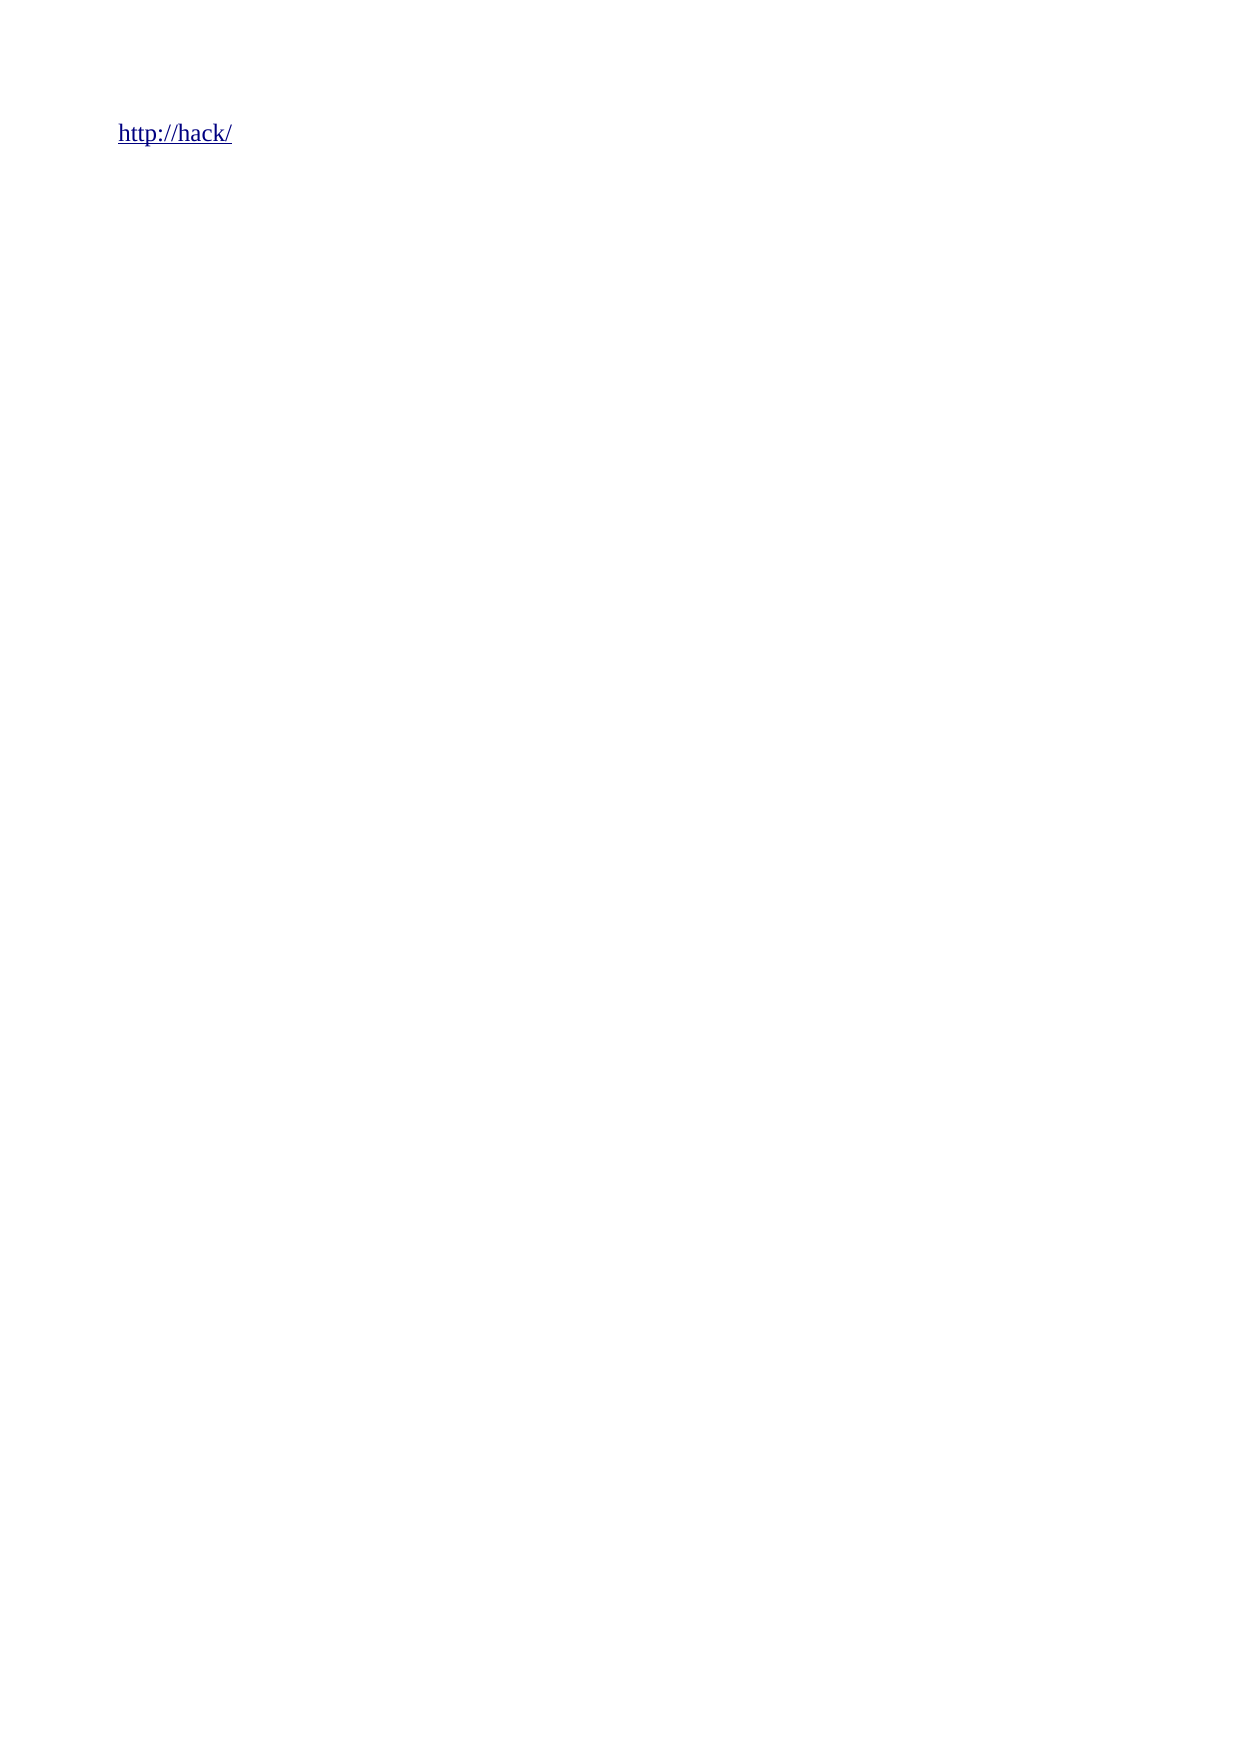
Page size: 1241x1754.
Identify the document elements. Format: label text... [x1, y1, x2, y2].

text http://hack/ [118, 118, 1122, 147]
